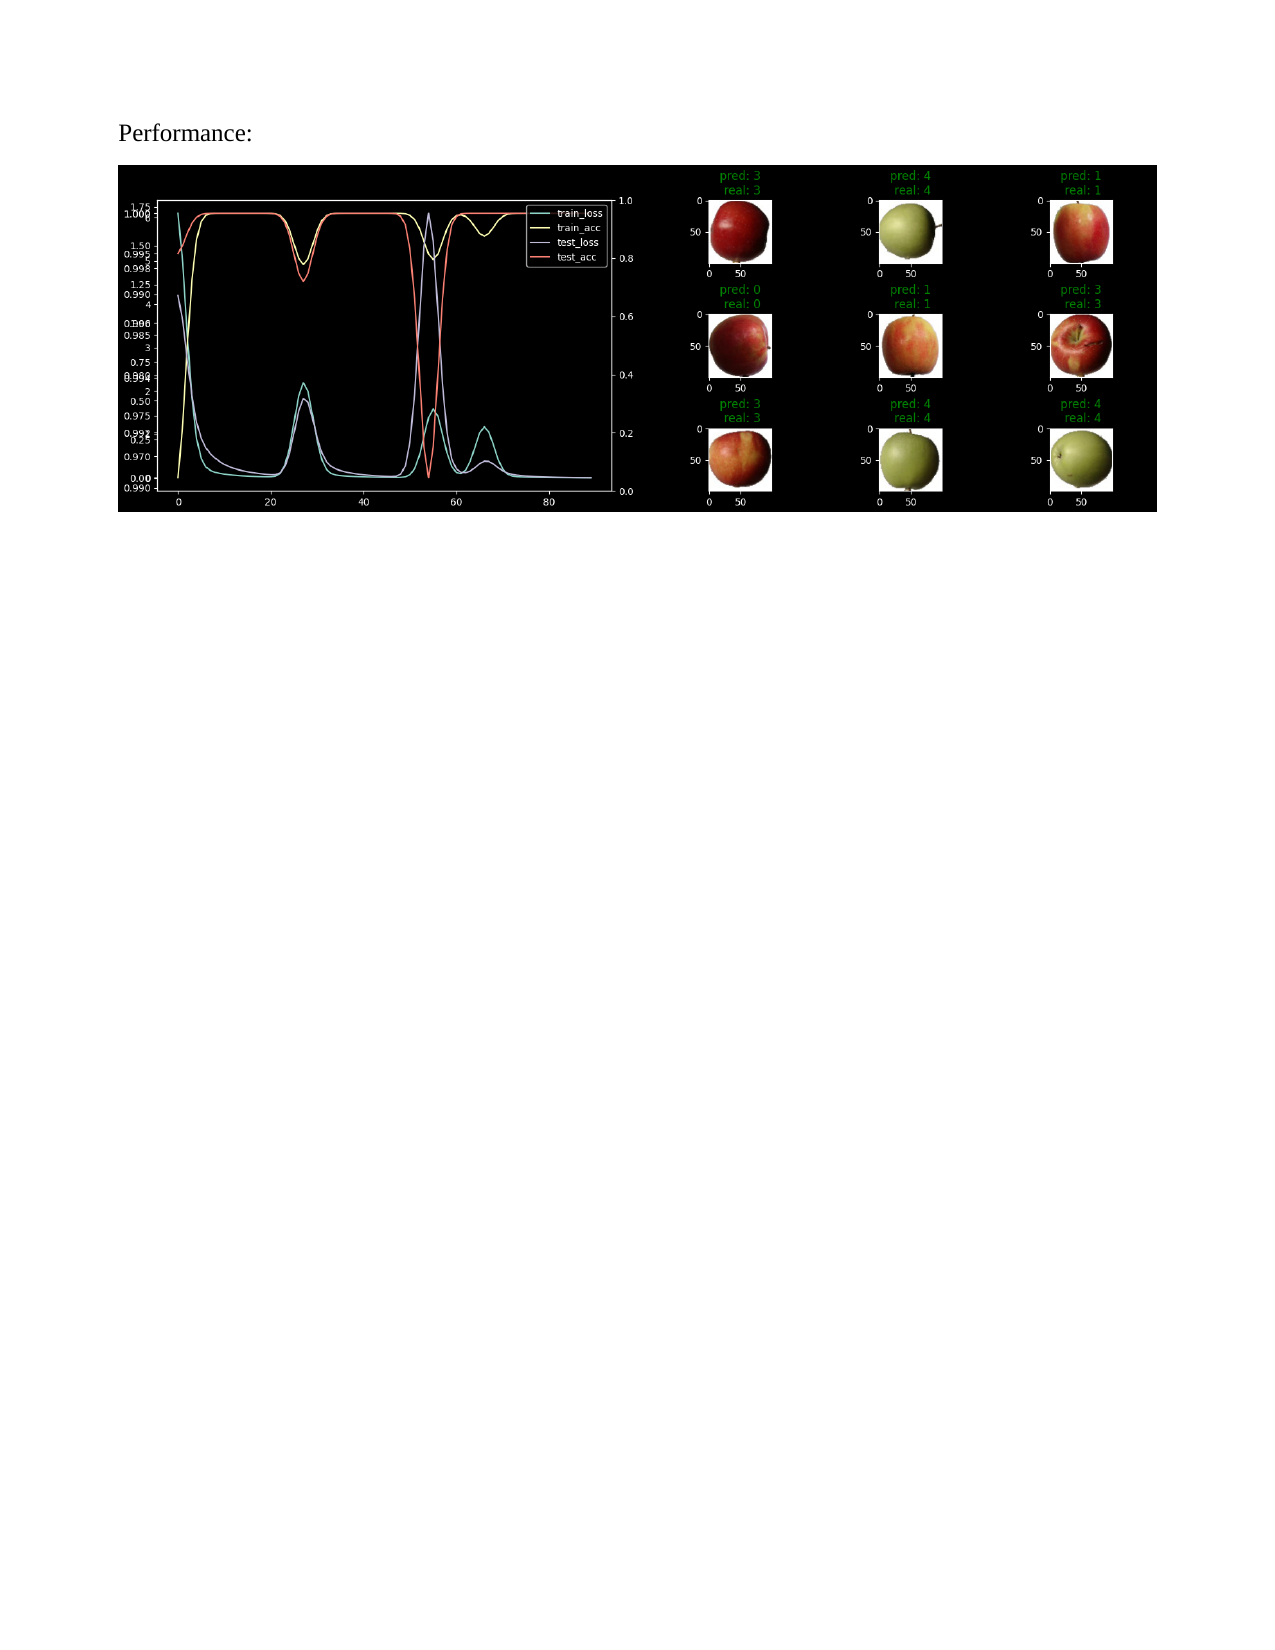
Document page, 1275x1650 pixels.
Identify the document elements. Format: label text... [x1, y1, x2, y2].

picture [118, 165, 1157, 512]
text Performance: [118, 118, 1157, 147]
